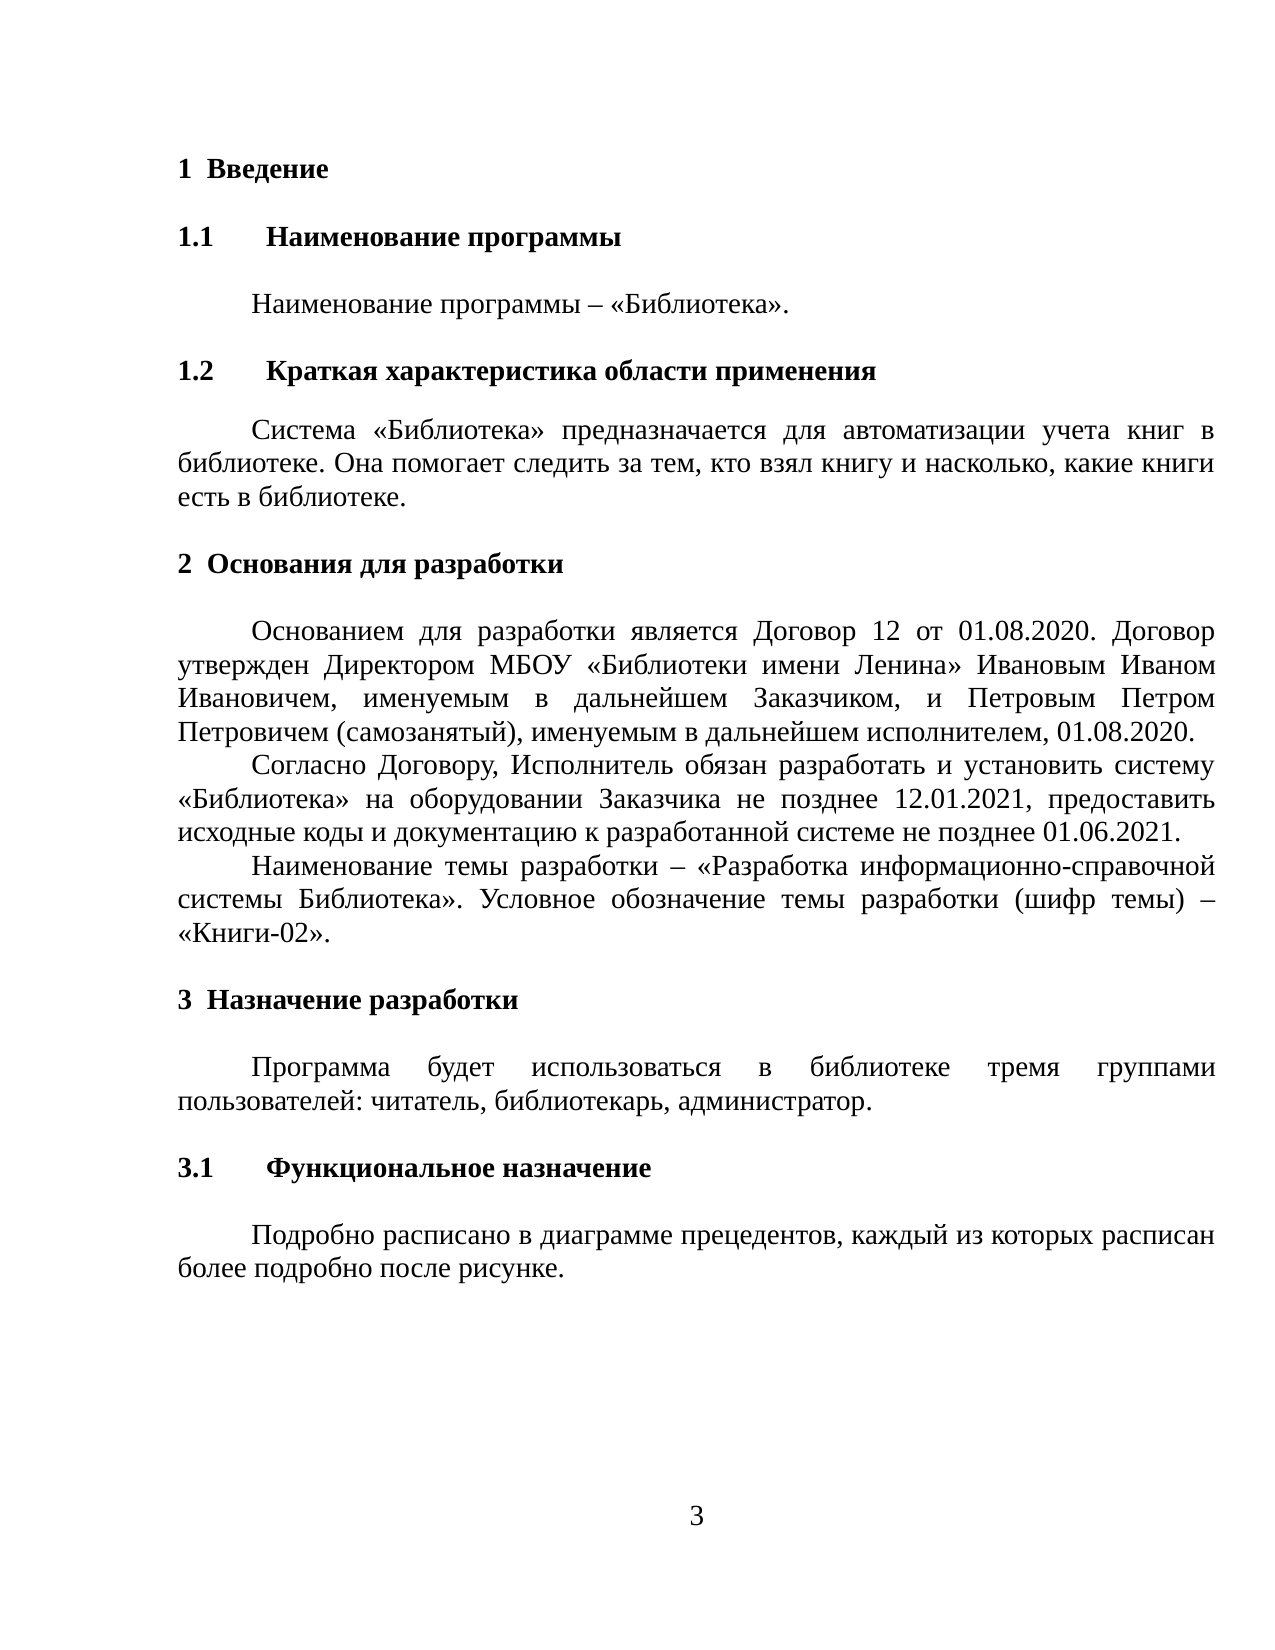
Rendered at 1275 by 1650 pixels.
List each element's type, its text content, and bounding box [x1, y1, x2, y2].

subtitle Функциональное назначение [177, 1150, 1216, 1183]
subtitle Основания для разработки [177, 546, 1216, 580]
subtitle Наименование программы [177, 219, 1216, 252]
subtitle Краткая характеристика области применения [177, 353, 1216, 386]
text Программа будет использоваться в библиотеке тремя группами пользователей: читатель, библиотекарь, администратор. [177, 1049, 1216, 1116]
text Наименование программы – «Библиотека». [177, 286, 1216, 319]
text Основанием для разработки является Договор 12 от 01.08.2020. Договор утвержден Директором МБОУ «Библиотеки имени Ленина» Ивановым Иваном Ивановичем, именуемым в дальнейшем Заказчиком, и Петровым Петром Петровичем (самозанятый), именуемым в дальнейшем исполнителем, 01.08.2020. [177, 613, 1216, 747]
text Наименование темы разработки – «Разработка информационно-справочной системы Библиотека». Условное обозначение темы разработки (шифр темы) – «Книги-02». [177, 848, 1216, 949]
text Система «Библиотека» предназначается для автоматизации учета книг в библиотеке. Она помогает следить за тем, кто взял книгу и насколько, какие книги есть в библиотеке. [177, 412, 1216, 513]
subtitle Назначение разработки [177, 982, 1216, 1016]
text Согласно Договору, Исполнитель обязан разработать и установить систему «Библиотека» на оборудовании Заказчика не позднее 12.01.2021, предоставить исходные коды и документацию к разработанной системе не позднее 01.06.2021. [177, 747, 1216, 848]
text Подробно расписано в диаграмме прецедентов, каждый из которых расписан более подробно после рисунке. [177, 1217, 1216, 1284]
subtitle Введение [177, 152, 1216, 185]
